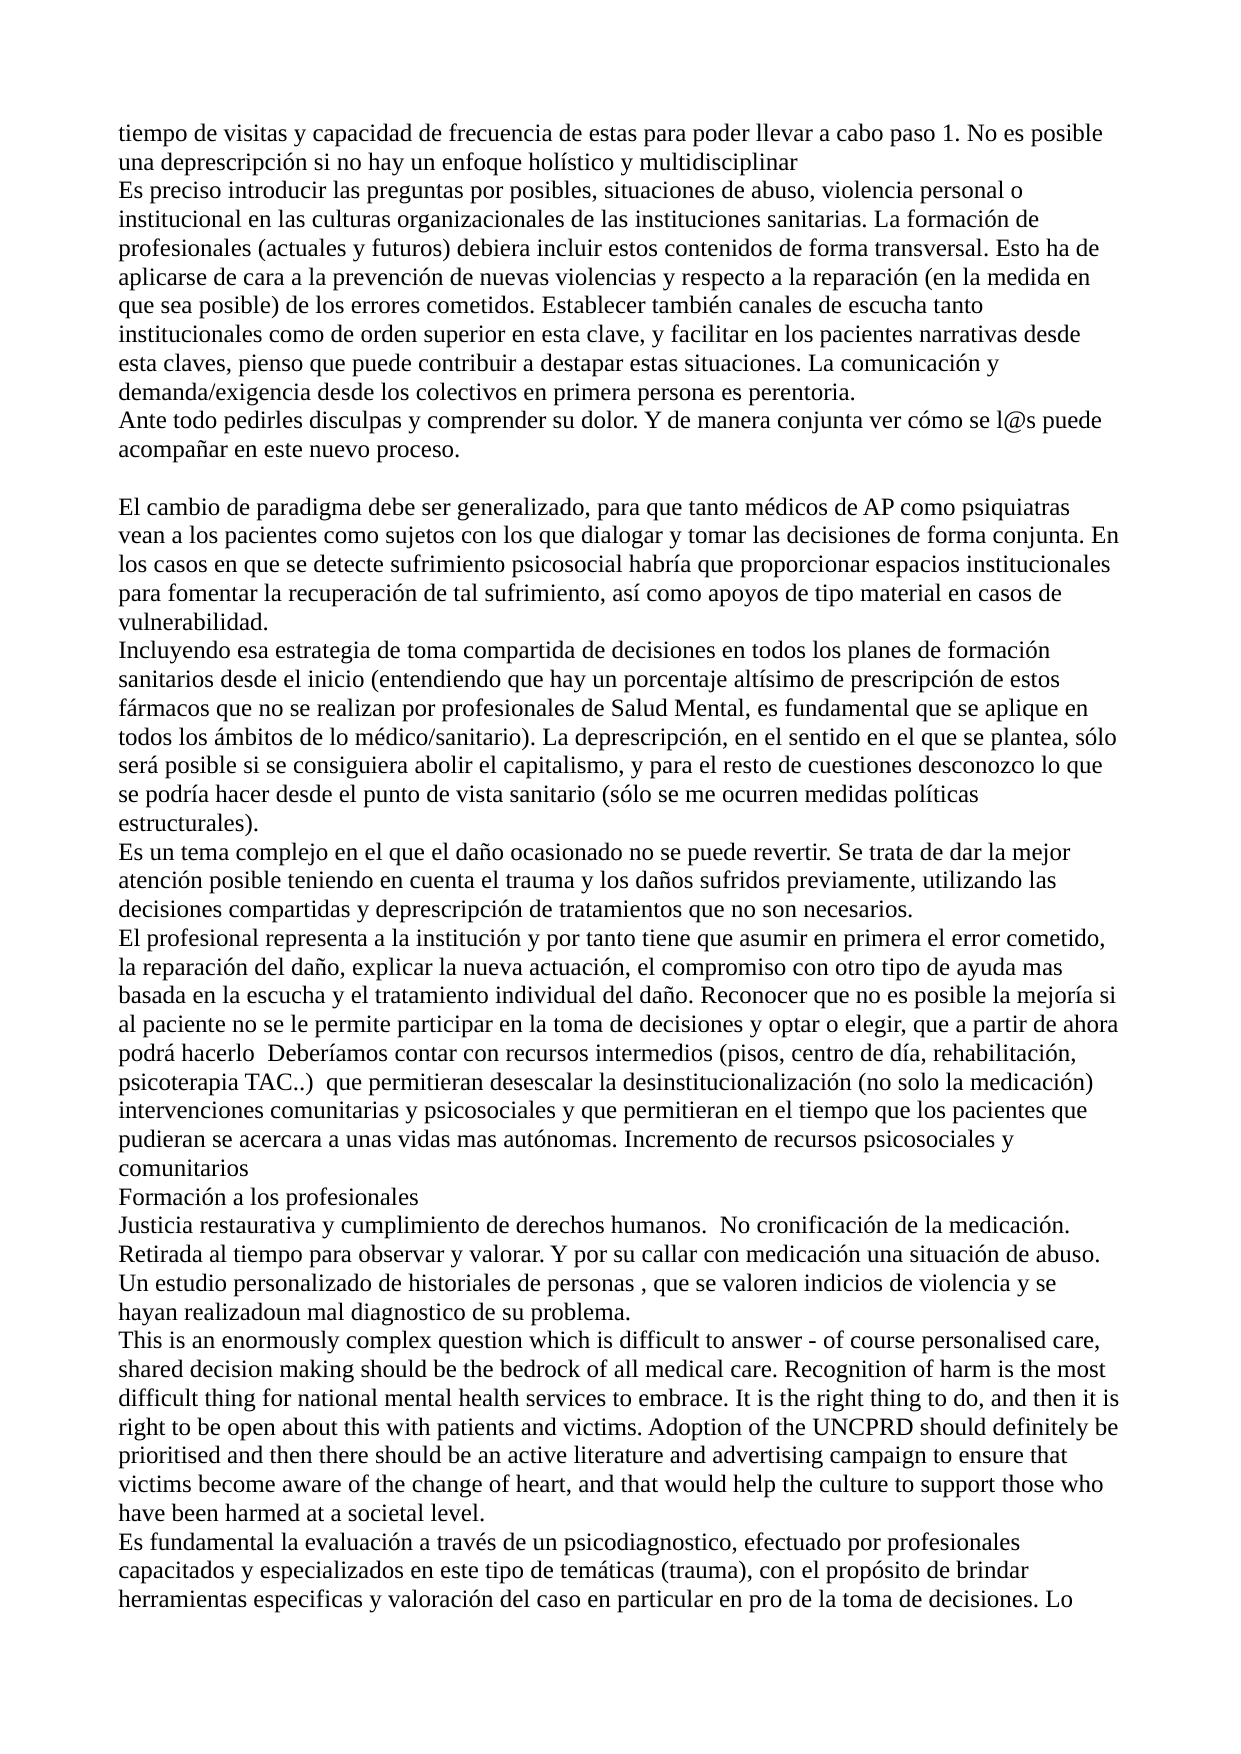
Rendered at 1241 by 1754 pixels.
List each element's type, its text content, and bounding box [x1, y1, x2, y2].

text tiempo de visitas y capacidad de frecuencia de estas para poder llevar a cabo paso 1. No es posible una deprescripción si no hay un enfoque holístico y multidisciplinar [118, 118, 1122, 176]
text Un estudio personalizado de historiales de personas , que se valoren indicios de violencia y se hayan realizadoun mal diagnostico de su problema. [118, 1268, 1122, 1326]
text Es un tema complejo en el que el daño ocasionado no se puede revertir. Se trata de dar la mejor atención posible teniendo en cuenta el trauma y los daños sufridos previamente, utilizando las decisiones compartidas y deprescripción de tratamientos que no son necesarios. [118, 837, 1122, 923]
text Ante todo pedirles disculpas y comprender su dolor. Y de manera conjunta ver cómo se l@s puede acompañar en este nuevo proceso. [118, 406, 1122, 463]
text El profesional representa a la institución y por tanto tiene que asumir en primera el error cometido, la reparación del daño, explicar la nueva actuación, el compromiso con otro tipo de ayuda mas basada en la escucha y el tratamiento individual del daño. Reconocer que no es posible la mejoría si al paciente no se le permite participar en la toma de decisiones y optar o elegir, que a partir de ahora podrá hacerlo Deberíamos contar con recursos intermedios (pisos, centro de día, rehabilitación, psicoterapia TAC..) que permitieran desescalar la desinstitucionalización (no solo la medicación) intervenciones comunitarias y psicosociales y que permitieran en el tiempo que los pacientes que pudieran se acercara a unas vidas mas autónomas. Incremento de recursos psicosociales y comunitarios [118, 923, 1122, 1182]
text Formación a los profesionales [118, 1182, 1122, 1211]
text El cambio de paradigma debe ser generalizado, para que tanto médicos de AP como psiquiatras vean a los pacientes como sujetos con los que dialogar y tomar las decisiones de forma conjunta. En los casos en que se detecte sufrimiento psicosocial habría que proporcionar espacios institucionales para fomentar la recuperación de tal sufrimiento, así como apoyos de tipo material en casos de vulnerabilidad. [118, 492, 1122, 636]
text Justicia restaurativa y cumplimiento de derechos humanos. No cronificación de la medicación. Retirada al tiempo para observar y valorar. Y por su callar con medicación una situación de abuso. [118, 1211, 1122, 1268]
text Es preciso introducir las preguntas por posibles, situaciones de abuso, violencia personal o institucional en las culturas organizacionales de las instituciones sanitarias. La formación de profesionales (actuales y futuros) debiera incluir estos contenidos de forma transversal. Esto ha de aplicarse de cara a la prevención de nuevas violencias y respecto a la reparación (en la medida en que sea posible) de los errores cometidos. Establecer también canales de escucha tanto institucionales como de orden superior en esta clave, y facilitar en los pacientes narrativas desde esta claves, pienso que puede contribuir a destapar estas situaciones. La comunicación y demanda/exigencia desde los colectivos en primera persona es perentoria. [118, 176, 1122, 406]
text This is an enormously complex question which is difficult to answer - of course personalised care, shared decision making should be the bedrock of all medical care. Recognition of harm is the most difficult thing for national mental health services to embrace. It is the right thing to do, and then it is right to be open about this with patients and victims. Adoption of the UNCPRD should definitely be prioritised and then there should be an active literature and advertising campaign to ensure that victims become aware of the change of heart, and that would help the culture to support those who have been harmed at a societal level. [118, 1326, 1122, 1527]
text Incluyendo esa estrategia de toma compartida de decisiones en todos los planes de formación sanitarios desde el inicio (entendiendo que hay un porcentaje altísimo de prescripción de estos fármacos que no se realizan por profesionales de Salud Mental, es fundamental que se aplique en todos los ámbitos de lo médico/sanitario). La deprescripción, en el sentido en el que se plantea, sólo será posible si se consiguiera abolir el capitalismo, y para el resto de cuestiones desconozco lo que se podría hacer desde el punto de vista sanitario (sólo se me ocurren medidas políticas estructurales). [118, 636, 1122, 837]
text Es fundamental la evaluación a través de un psicodiagnostico, efectuado por profesionales capacitados y especializados en este tipo de temáticas (trauma), con el propósito de brindar herramientas especificas y valoración del caso en particular en pro de la toma de decisiones. Lo [118, 1527, 1122, 1613]
